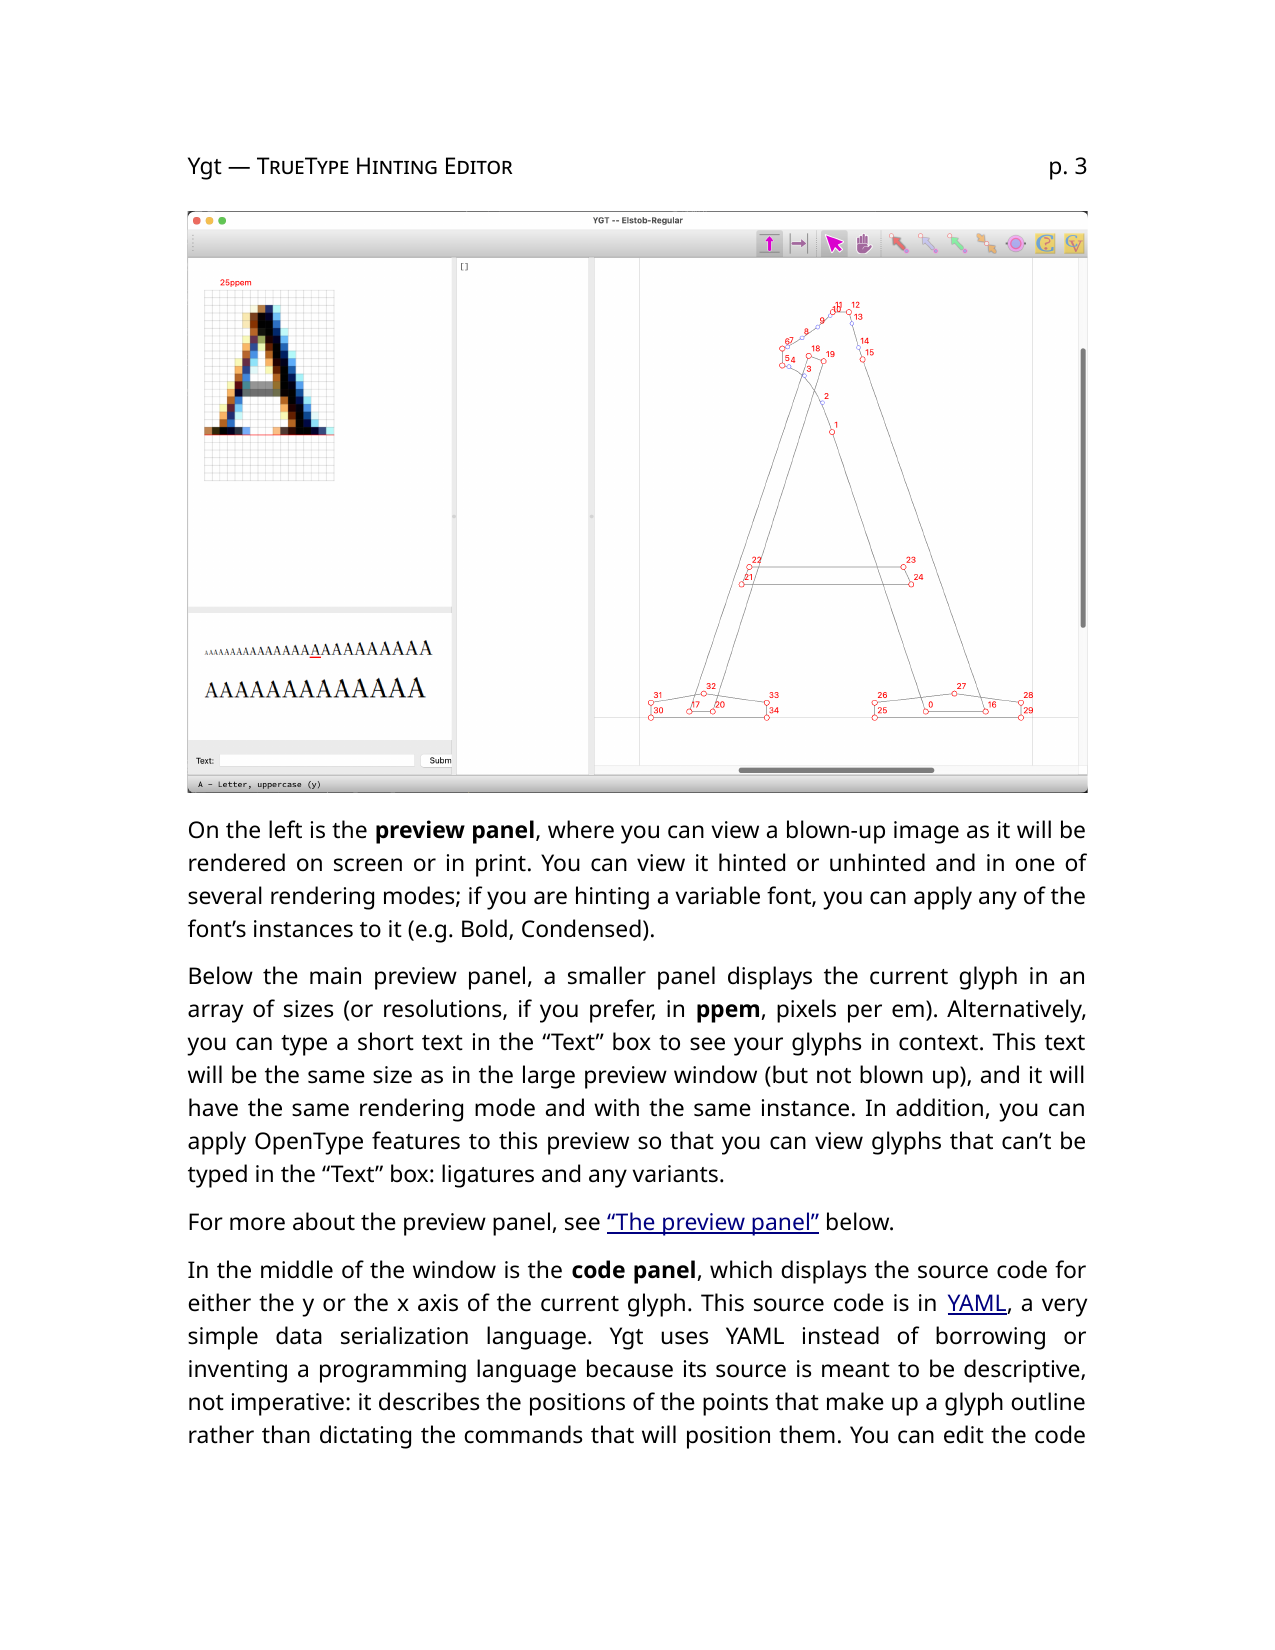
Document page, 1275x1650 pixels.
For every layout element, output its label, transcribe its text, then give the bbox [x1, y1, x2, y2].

text On the left is the preview panel, where you can view a blown-up image as it will be rendered on screen or in print. You can view it hinted or unhinted and in one of several rendering modes; if you are hinting a variable font, you can apply any of the font’s instances to it (e.g. Bold, Condensed). [187, 812, 1087, 944]
text In the middle of the window is the code panel, which displays the source code for either the y or the x axis of the current glyph. This source code is in YAML, a very simple data serialization language. Ygt uses YAML instead of borrowing or inventing a programming language because its source is meant to be descriptive, not imperative: it describes the positions of the points that make up a glyph outline rather than dictating the commands that will position them. You can edit the code [187, 1252, 1087, 1450]
text Below the main preview panel, a smaller panel displays the current glyph in an array of sizes (or resolutions, if you prefer, in ppem, pixels per em). Alternatively, you can type a short text in the “Text” box to see your glyphs in context. This text will be the same size as in the large preview window (but not blown up), and it will have the same rendering mode and with the same instance. In addition, you can apply OpenType features to this preview so that you can view glyphs that can’t be typed in the “Text” box: ligatures and any variants. [187, 958, 1087, 1189]
picture [187, 211, 1088, 793]
text For more about the preview panel, see “The preview panel” below. [187, 1204, 1087, 1237]
